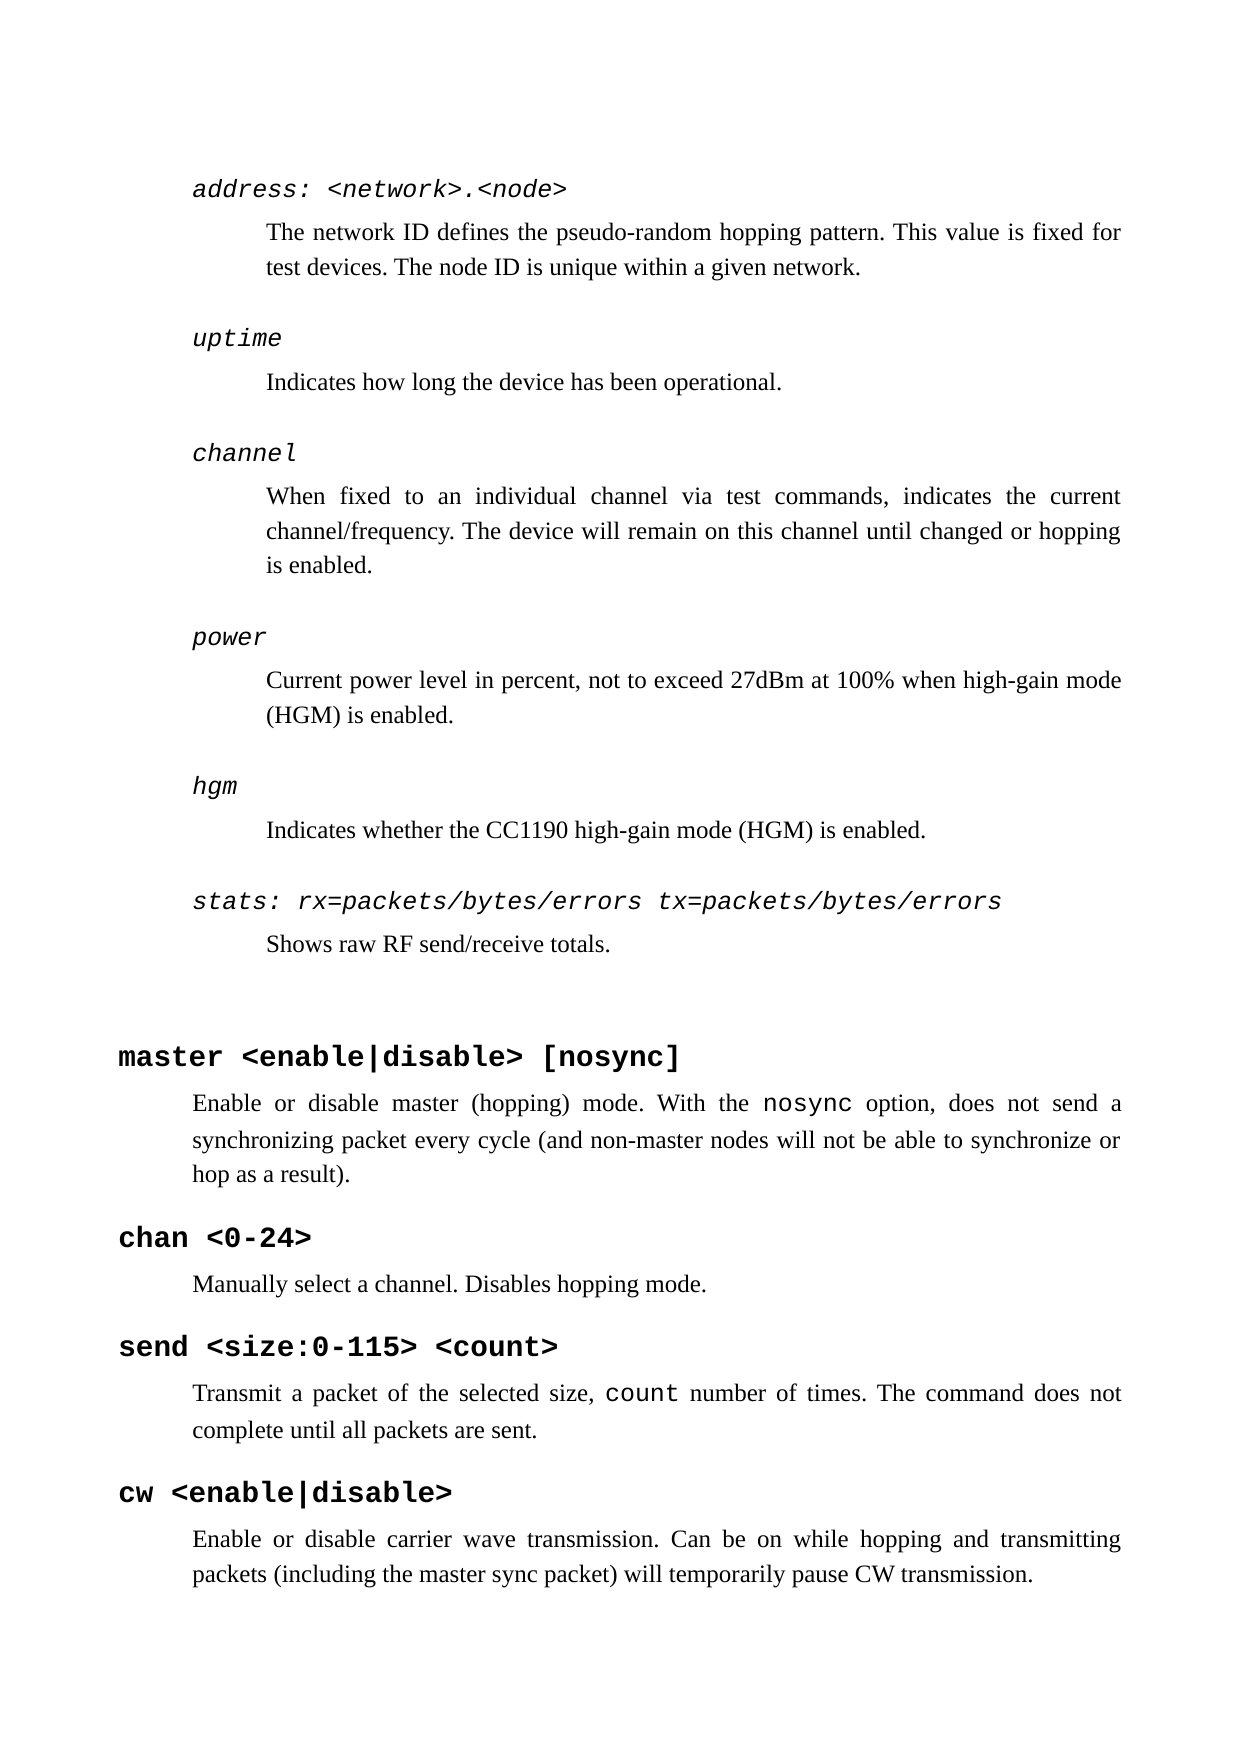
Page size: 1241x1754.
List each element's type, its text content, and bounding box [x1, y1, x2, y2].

subtitle stats: rx=packets/bytes/errors tx=packets/bytes/errors [192, 889, 1122, 917]
subtitle channel [192, 441, 1122, 469]
subtitle uptime [192, 326, 1122, 354]
text Indicates whether the CC1190 high-gain mode (HGM) is enabled. [266, 815, 1122, 843]
text Transmit a packet of the selected size, count number of times. The command does not complete until all packets are sent. [192, 1378, 1122, 1443]
text Manually select a channel. Disables hopping mode. [192, 1269, 1122, 1297]
subtitle send <size:0-115> <count> [118, 1332, 1122, 1366]
subtitle hgm [192, 774, 1122, 802]
text The network ID defines the pseudo-random hopping pattern. This value is fixed for test devices. The node ID is unique within a given network. [266, 217, 1122, 280]
text Current power level in percent, not to exceed 27dBm at 100% when high-gain mode (HGM) is enabled. [266, 665, 1122, 728]
subtitle power [192, 624, 1122, 653]
subtitle address: <network>.<node> [192, 176, 1122, 205]
text When fixed to an individual channel via test commands, indicates the current channel/frequency. The device will remain on this channel until changed or hopping is enabled. [266, 481, 1122, 579]
subtitle cw <enable|disable> [118, 1478, 1122, 1512]
text Enable or disable carrier wave transmission. Can be on while hopping and transmitting packets (including the master sync packet) will temporarily pause CW transmission. [192, 1524, 1122, 1587]
text Enable or disable master (hopping) mode. With the nosync option, does not send a synchronizing packet every cycle (and non-master nodes will not be able to synchronize or hop as a result). [192, 1088, 1122, 1188]
subtitle master <enable|disable> [nosync] [118, 1042, 1122, 1076]
text Shows raw RF send/receive totals. [266, 929, 1122, 958]
subtitle chan <0-24> [118, 1223, 1122, 1256]
text Indicates how long the device has been operational. [266, 367, 1122, 395]
